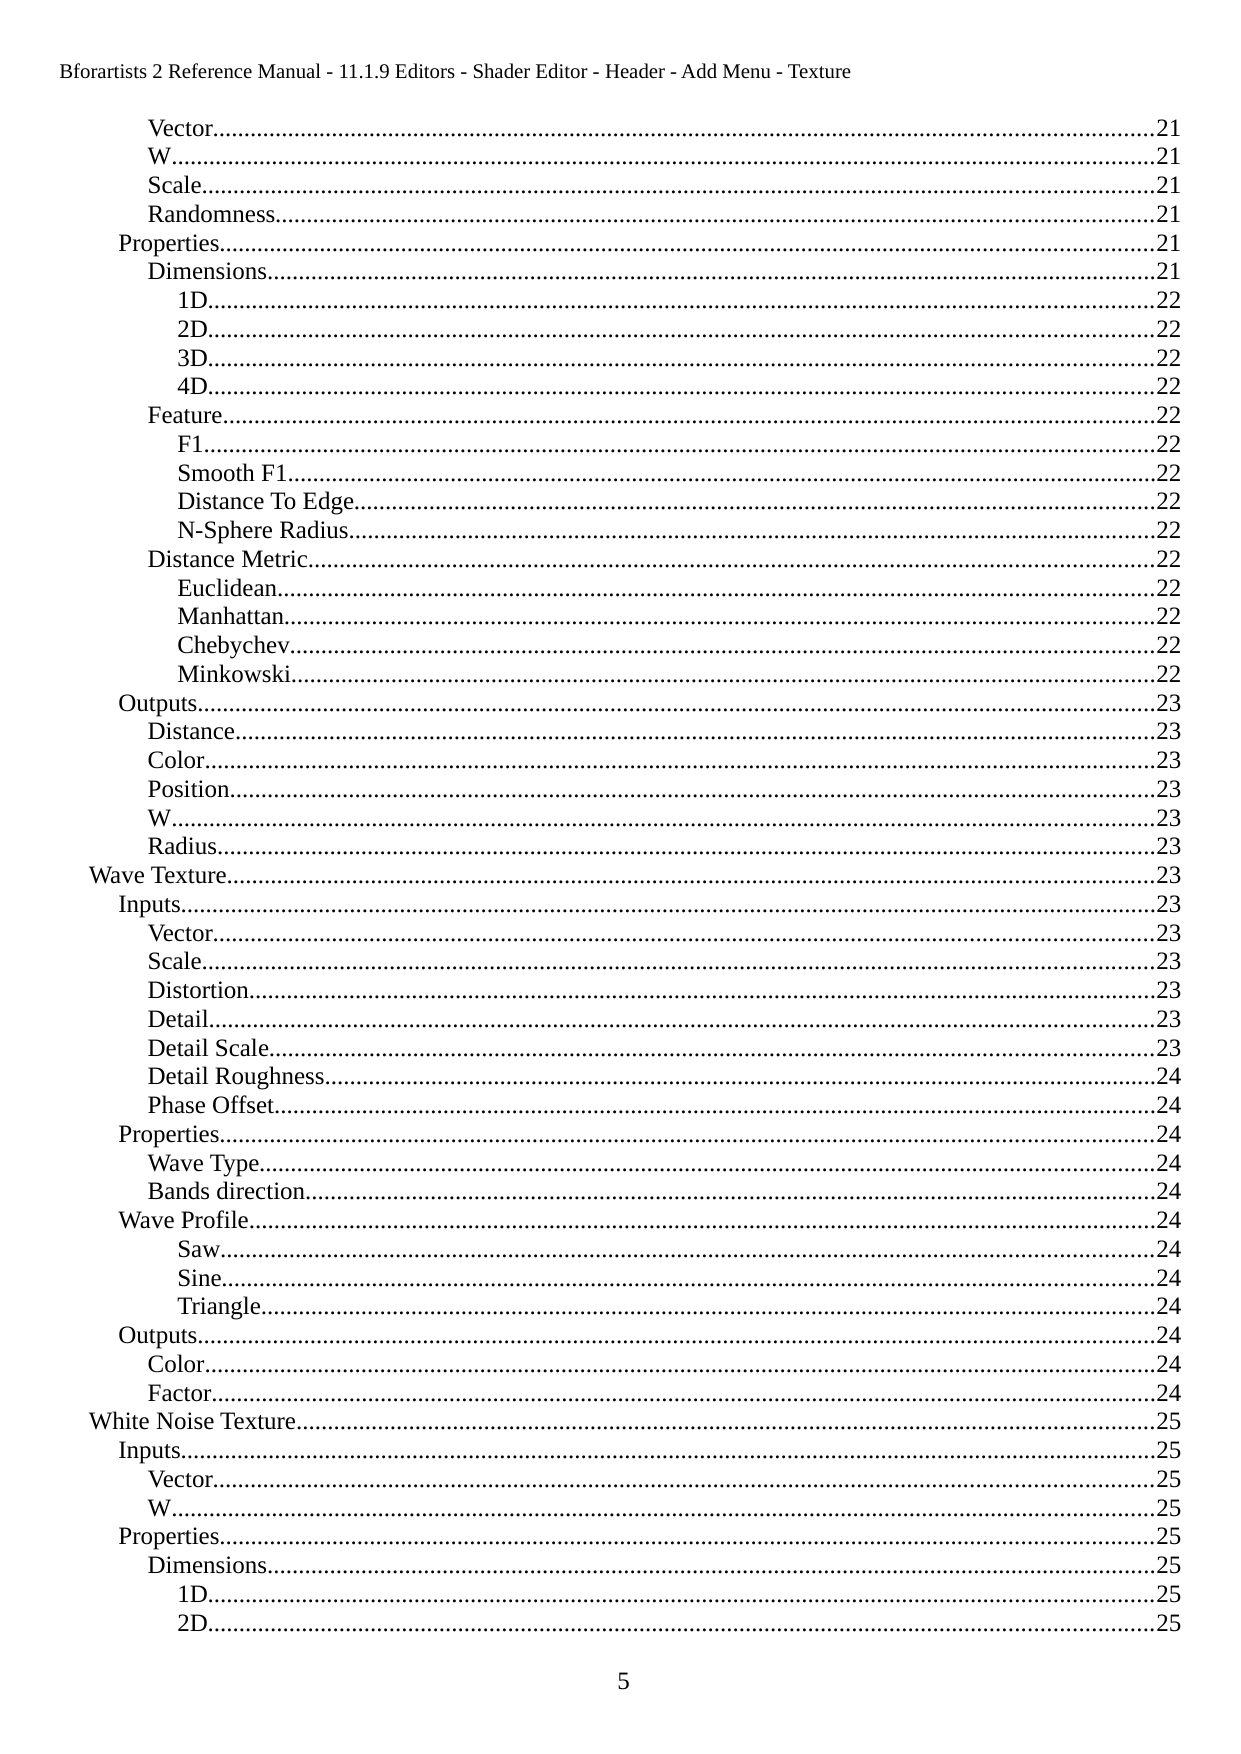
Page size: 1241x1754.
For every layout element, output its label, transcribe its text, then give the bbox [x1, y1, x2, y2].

text Distance To Edge 22 [177, 486, 1181, 515]
text Position 23 [147, 774, 1181, 803]
text Euclidean 22 [177, 573, 1181, 601]
text Color 23 [147, 745, 1181, 774]
text W 25 [147, 1493, 1181, 1521]
text Manhattan 22 [177, 601, 1181, 630]
text Feature 22 [147, 400, 1181, 429]
text Inputs 23 [118, 889, 1181, 918]
text Scale 23 [147, 946, 1181, 975]
text F1 22 [177, 429, 1181, 458]
text 2D 25 [177, 1608, 1181, 1636]
text Vector 23 [147, 918, 1181, 946]
text Wave Profile 24 [118, 1205, 1181, 1234]
text Radius 23 [147, 831, 1181, 860]
text 2D 22 [177, 314, 1181, 343]
text Scale 21 [147, 170, 1181, 199]
text Chebychev 22 [177, 630, 1181, 659]
text Factor 24 [147, 1378, 1181, 1406]
text Dimensions 25 [147, 1550, 1181, 1579]
text Inputs 25 [118, 1435, 1181, 1464]
text Detail Roughness 24 [147, 1061, 1181, 1090]
text Detail 23 [147, 1004, 1181, 1033]
text Properties 24 [118, 1119, 1181, 1148]
text W 23 [147, 803, 1181, 831]
text Outputs 23 [118, 688, 1181, 716]
text Vector 25 [147, 1464, 1181, 1493]
text 4D 22 [177, 371, 1181, 400]
text Outputs 24 [118, 1320, 1181, 1349]
text Randomness 21 [147, 199, 1181, 228]
text W 21 [147, 141, 1181, 170]
text Detail Scale 23 [147, 1033, 1181, 1061]
text Dimensions 21 [147, 256, 1181, 285]
text Minkowski 22 [177, 659, 1181, 688]
text Distance Metric 22 [147, 544, 1181, 573]
text White Noise Texture 25 [88, 1406, 1181, 1435]
text 3D 22 [177, 343, 1181, 371]
text 1D 22 [177, 285, 1181, 314]
text Triangle 24 [177, 1291, 1181, 1320]
text Properties 21 [118, 228, 1181, 256]
text Distance 23 [147, 716, 1181, 745]
text Smooth F1 22 [177, 458, 1181, 486]
text Wave Texture 23 [88, 860, 1181, 889]
text N-Sphere Radius 22 [177, 515, 1181, 544]
text Distortion 23 [147, 975, 1181, 1004]
text Sine 24 [177, 1263, 1181, 1291]
text Properties 25 [118, 1521, 1181, 1550]
text Bands direction 24 [147, 1176, 1181, 1205]
text Color 24 [147, 1349, 1181, 1378]
text Wave Type 24 [147, 1148, 1181, 1176]
text Phase Offset 24 [147, 1090, 1181, 1119]
text Saw 24 [177, 1234, 1181, 1263]
text Vector 21 [147, 113, 1181, 141]
text 1D 25 [177, 1579, 1181, 1608]
